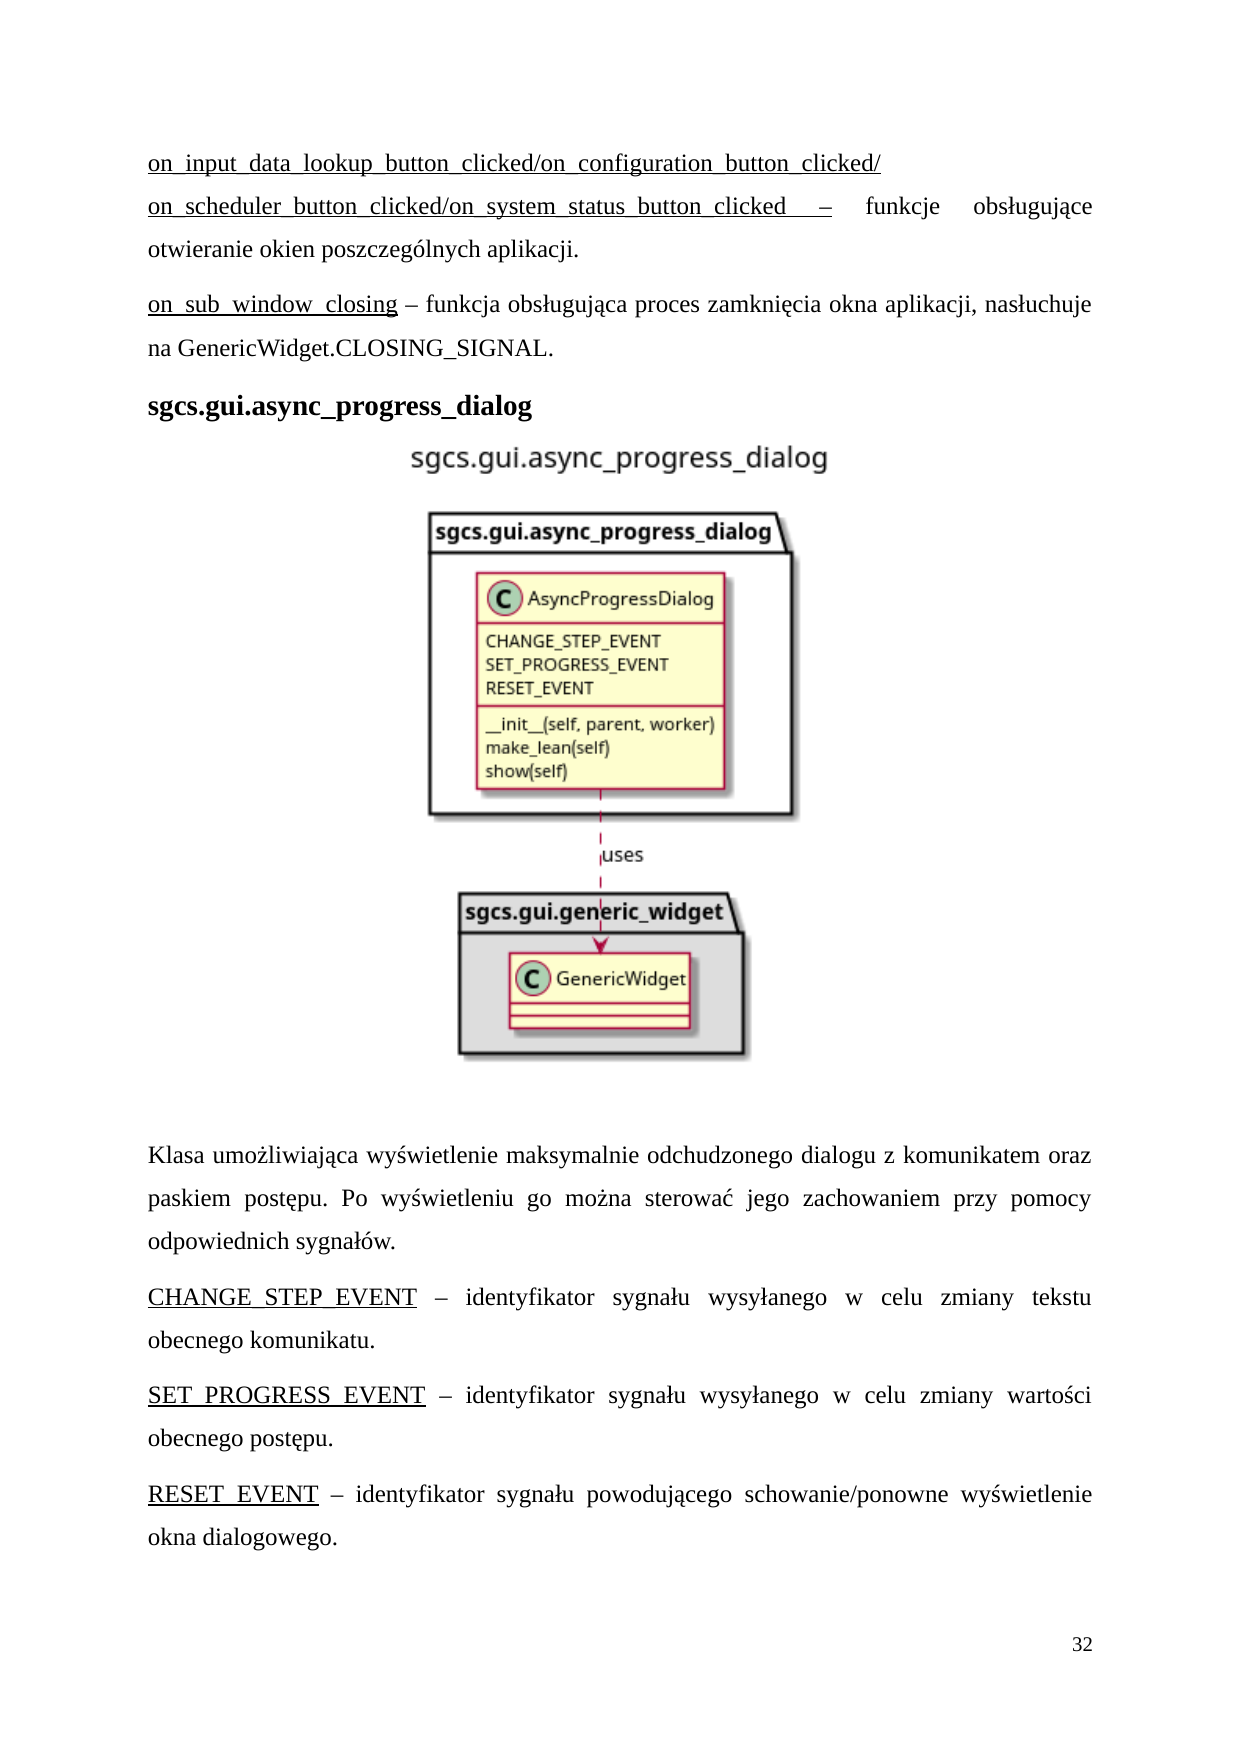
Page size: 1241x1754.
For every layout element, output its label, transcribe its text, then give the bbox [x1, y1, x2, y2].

text RESET_EVENT – identyfikator sygnału powodującego schowanie/ponowne wyświetlenie okna dialogowego. [148, 1479, 1093, 1551]
text CHANGE_STEP_EVENT – identyfikator sygnału wysyłanego w celu zmiany tekstu obecnego komunikatu. [148, 1282, 1093, 1353]
picture [395, 438, 845, 1070]
text SET_PROGRESS_EVENT – identyfikator sygnału wysyłanego w celu zmiany wartości obecnego postępu. [148, 1380, 1093, 1452]
text on_sub_window_closing – funkcja obsługująca proces zamknięcia okna aplikacji, nasłuchuje na GenericWidget.CLOSING_SIGNAL. [148, 289, 1093, 361]
text Klasa umożliwiająca wyświetlenie maksymalnie odchudzonego dialogu z komunikatem oraz paskiem postępu. Po wyświetleniu go można sterować jego zachowaniem przy pomocy odpowiednich sygnałów. [148, 1140, 1093, 1255]
text sgcs.gui.async_progress_dialog [148, 388, 1093, 422]
text on_input_data_lookup_button_clicked/on_configuration_button_clicked/on_scheduler_button_clicked/on_system_status_button_clicked – funkcje obsługujące otwieranie okien poszczególnych aplikacji. [148, 148, 1093, 263]
